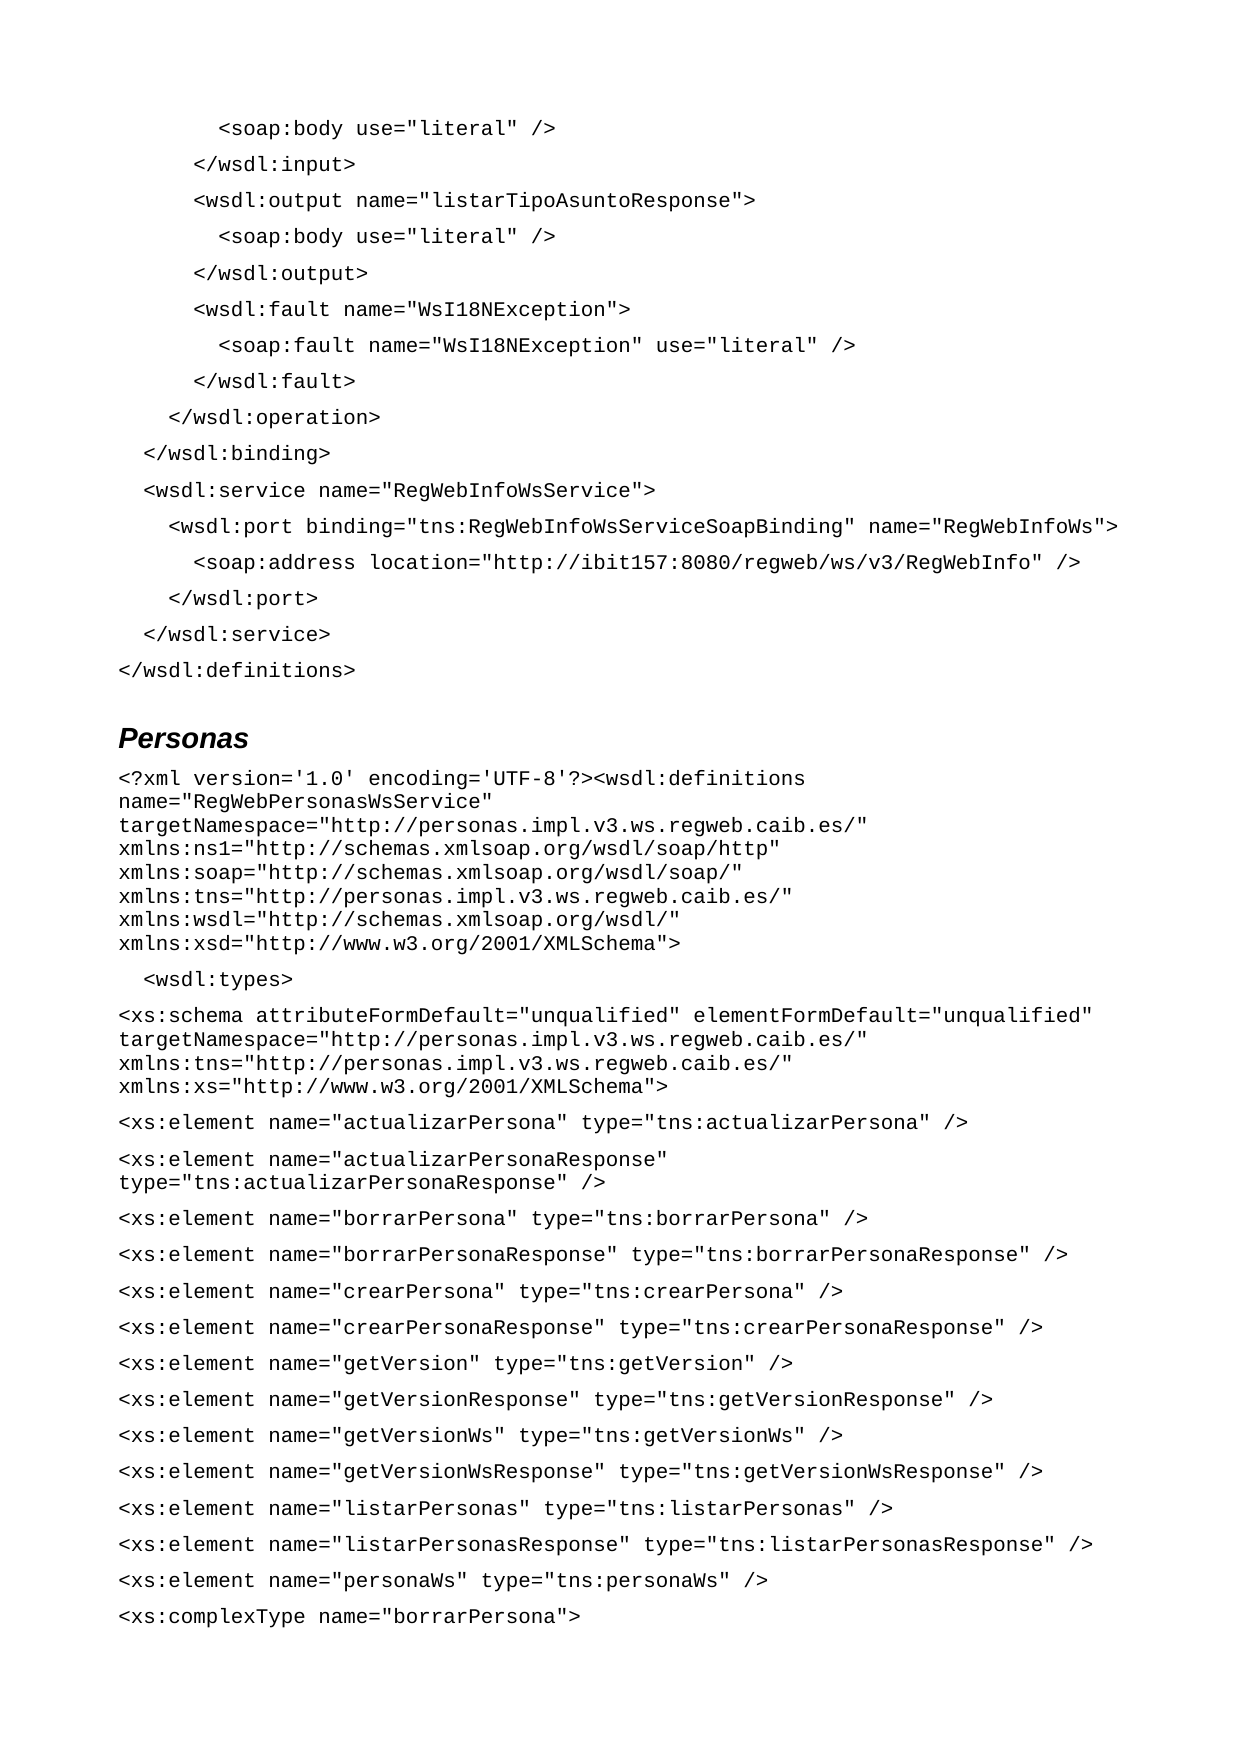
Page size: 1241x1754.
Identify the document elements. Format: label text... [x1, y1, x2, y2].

text <xs:element name="crearPersonaResponse" type="tns:crearPersonaResponse" /> [118, 1317, 1122, 1340]
text </wsdl:fault> [118, 371, 1122, 395]
text <xs:element name="actualizarPersona" type="tns:actualizarPersona" /> [118, 1112, 1122, 1136]
text <xs:schema attributeFormDefault="unqualified" elementFormDefault="unqualified" targetNamespace="http://personas.impl.v3.ws.regweb.caib.es/" xmlns:tns="http://personas.impl.v3.ws.regweb.caib.es/" xmlns:xs="http://www.w3.org/2001/XMLSchema"> [118, 1005, 1122, 1100]
text <xs:element name="getVersionWs" type="tns:getVersionWs" /> [118, 1425, 1122, 1449]
text </wsdl:operation> [118, 407, 1122, 431]
text <xs:element name="borrarPersonaResponse" type="tns:borrarPersonaResponse" /> [118, 1244, 1122, 1268]
text <xs:element name="actualizarPersonaResponse" type="tns:actualizarPersonaResponse" /> [118, 1148, 1122, 1196]
text </wsdl:definitions> [118, 660, 1122, 684]
text <soap:body use="literal" /> [118, 227, 1122, 250]
text <soap:fault name="WsI18NException" use="literal" /> [118, 335, 1122, 359]
text <xs:element name="listarPersonasResponse" type="tns:listarPersonasResponse" /> [118, 1534, 1122, 1557]
text <wsdl:service name="RegWebInfoWsService"> [118, 479, 1122, 503]
text </wsdl:output> [118, 263, 1122, 286]
text <xs:element name="getVersionResponse" type="tns:getVersionResponse" /> [118, 1389, 1122, 1413]
text <wsdl:types> [118, 969, 1122, 993]
text </wsdl:service> [118, 624, 1122, 648]
text <xs:complexType name="borrarPersona"> [118, 1606, 1122, 1629]
text </wsdl:binding> [118, 443, 1122, 467]
text </wsdl:port> [118, 588, 1122, 612]
text <soap:address location="http://ibit157:8080/regweb/ws/v3/RegWebInfo" /> [118, 552, 1122, 576]
text <xs:element name="listarPersonas" type="tns:listarPersonas" /> [118, 1497, 1122, 1521]
text <soap:body use="literal" /> [118, 118, 1122, 142]
text <xs:element name="personaWs" type="tns:personaWs" /> [118, 1570, 1122, 1593]
text <wsdl:port binding="tns:RegWebInfoWsServiceSoapBinding" name="RegWebInfoWs"> [118, 516, 1122, 539]
text <xs:element name="getVersionWsResponse" type="tns:getVersionWsResponse" /> [118, 1461, 1122, 1485]
subtitle Personas [118, 721, 1122, 755]
text <wsdl:output name="listarTipoAsuntoResponse"> [118, 190, 1122, 214]
text <?xml version='1.0' encoding='UTF-8'?><wsdl:definitions name="RegWebPersonasWsService" targetNamespace="http://personas.impl.v3.ws.regweb.caib.es/" xmlns:ns1="http://schemas.xmlsoap.org/wsdl/soap/http" xmlns:soap="http://schemas.xmlsoap.org/wsdl/soap/" xmlns:tns="http://personas.impl.v3.ws.regweb.caib.es/" xmlns:wsdl="http://schemas.xmlsoap.org/wsdl/" xmlns:xsd="http://www.w3.org/2001/XMLSchema"> [118, 767, 1122, 957]
text <xs:element name="getVersion" type="tns:getVersion" /> [118, 1353, 1122, 1377]
text <xs:element name="borrarPersona" type="tns:borrarPersona" /> [118, 1208, 1122, 1232]
text <wsdl:fault name="WsI18NException"> [118, 299, 1122, 322]
text <xs:element name="crearPersona" type="tns:crearPersona" /> [118, 1281, 1122, 1304]
text </wsdl:input> [118, 154, 1122, 178]
